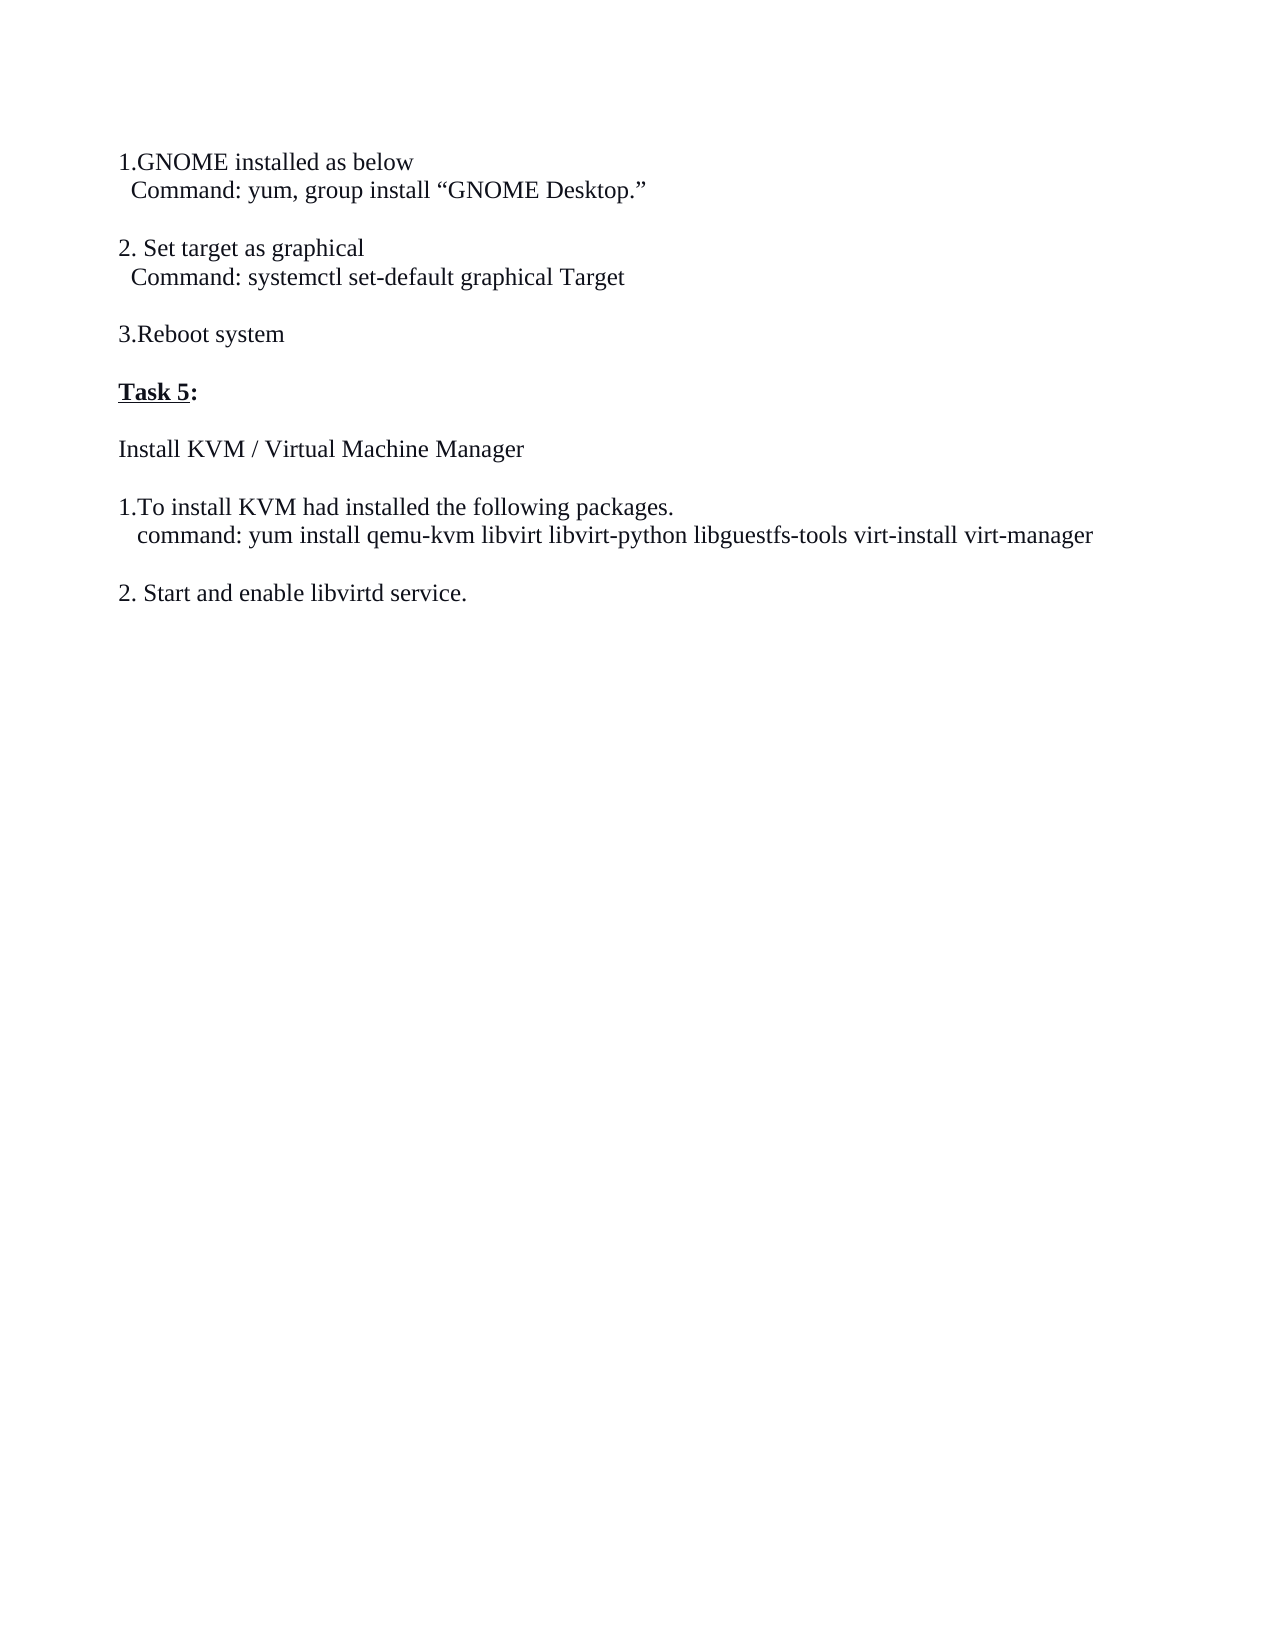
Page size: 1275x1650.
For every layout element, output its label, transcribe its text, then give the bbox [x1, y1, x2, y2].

text Command: yum, group install “GNOME Desktop.” [118, 176, 1157, 204]
text 2. Set target as graphical [118, 233, 1157, 262]
text Command: systemctl set-default graphical Target [118, 262, 1157, 291]
text 1.GNOME installed as below [118, 147, 1157, 176]
text 3.Reboot system [118, 319, 1157, 348]
text 2. Start and enable libvirtd service. [118, 578, 1157, 607]
text Task 5: [118, 377, 1157, 406]
text 1.To install KVM had installed the following packages. [118, 492, 1157, 521]
text command: yum install qemu-kvm libvirt libvirt-python libguestfs-tools virt-install virt-manager [118, 521, 1157, 549]
text Install KVM / Virtual Machine Manager [118, 434, 1157, 463]
